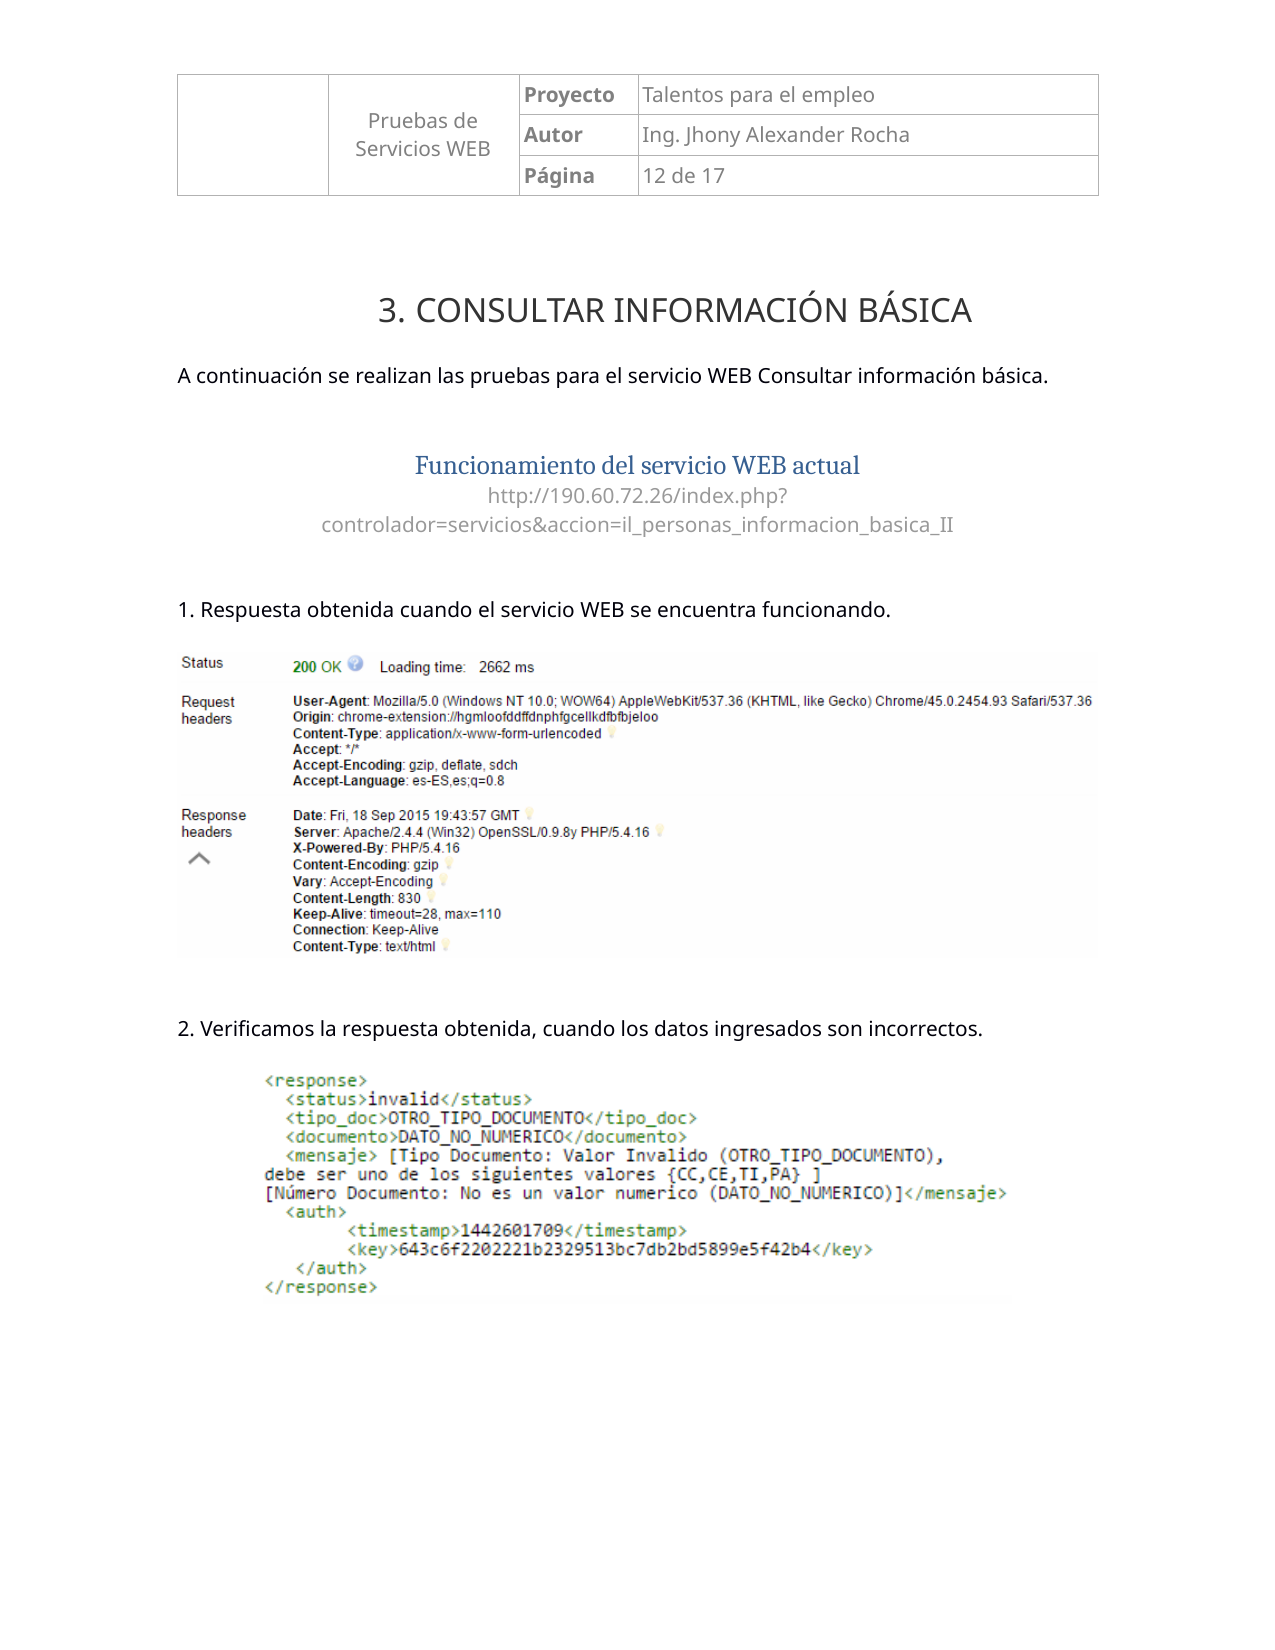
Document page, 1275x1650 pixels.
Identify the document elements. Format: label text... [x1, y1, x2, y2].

text A continuación se realizan las pruebas para el servicio WEB Consultar información básica. [177, 361, 1098, 389]
subtitle Consultar información básica [252, 287, 1098, 332]
text 2. Verificamos la respuesta obtenida, cuando los datos ingresados son incorrectos. [177, 1014, 1098, 1043]
picture [263, 1071, 1012, 1304]
subtitle Funcionamiento del servicio WEB actual [177, 450, 1098, 481]
picture [177, 652, 1098, 958]
text 1. Respuesta obtenida cuando el servicio WEB se encuentra funcionando. [177, 595, 1098, 624]
text http://190.60.72.26/index.php?controlador=servicios&accion=il_personas_informacion_basica_II [177, 481, 1098, 538]
